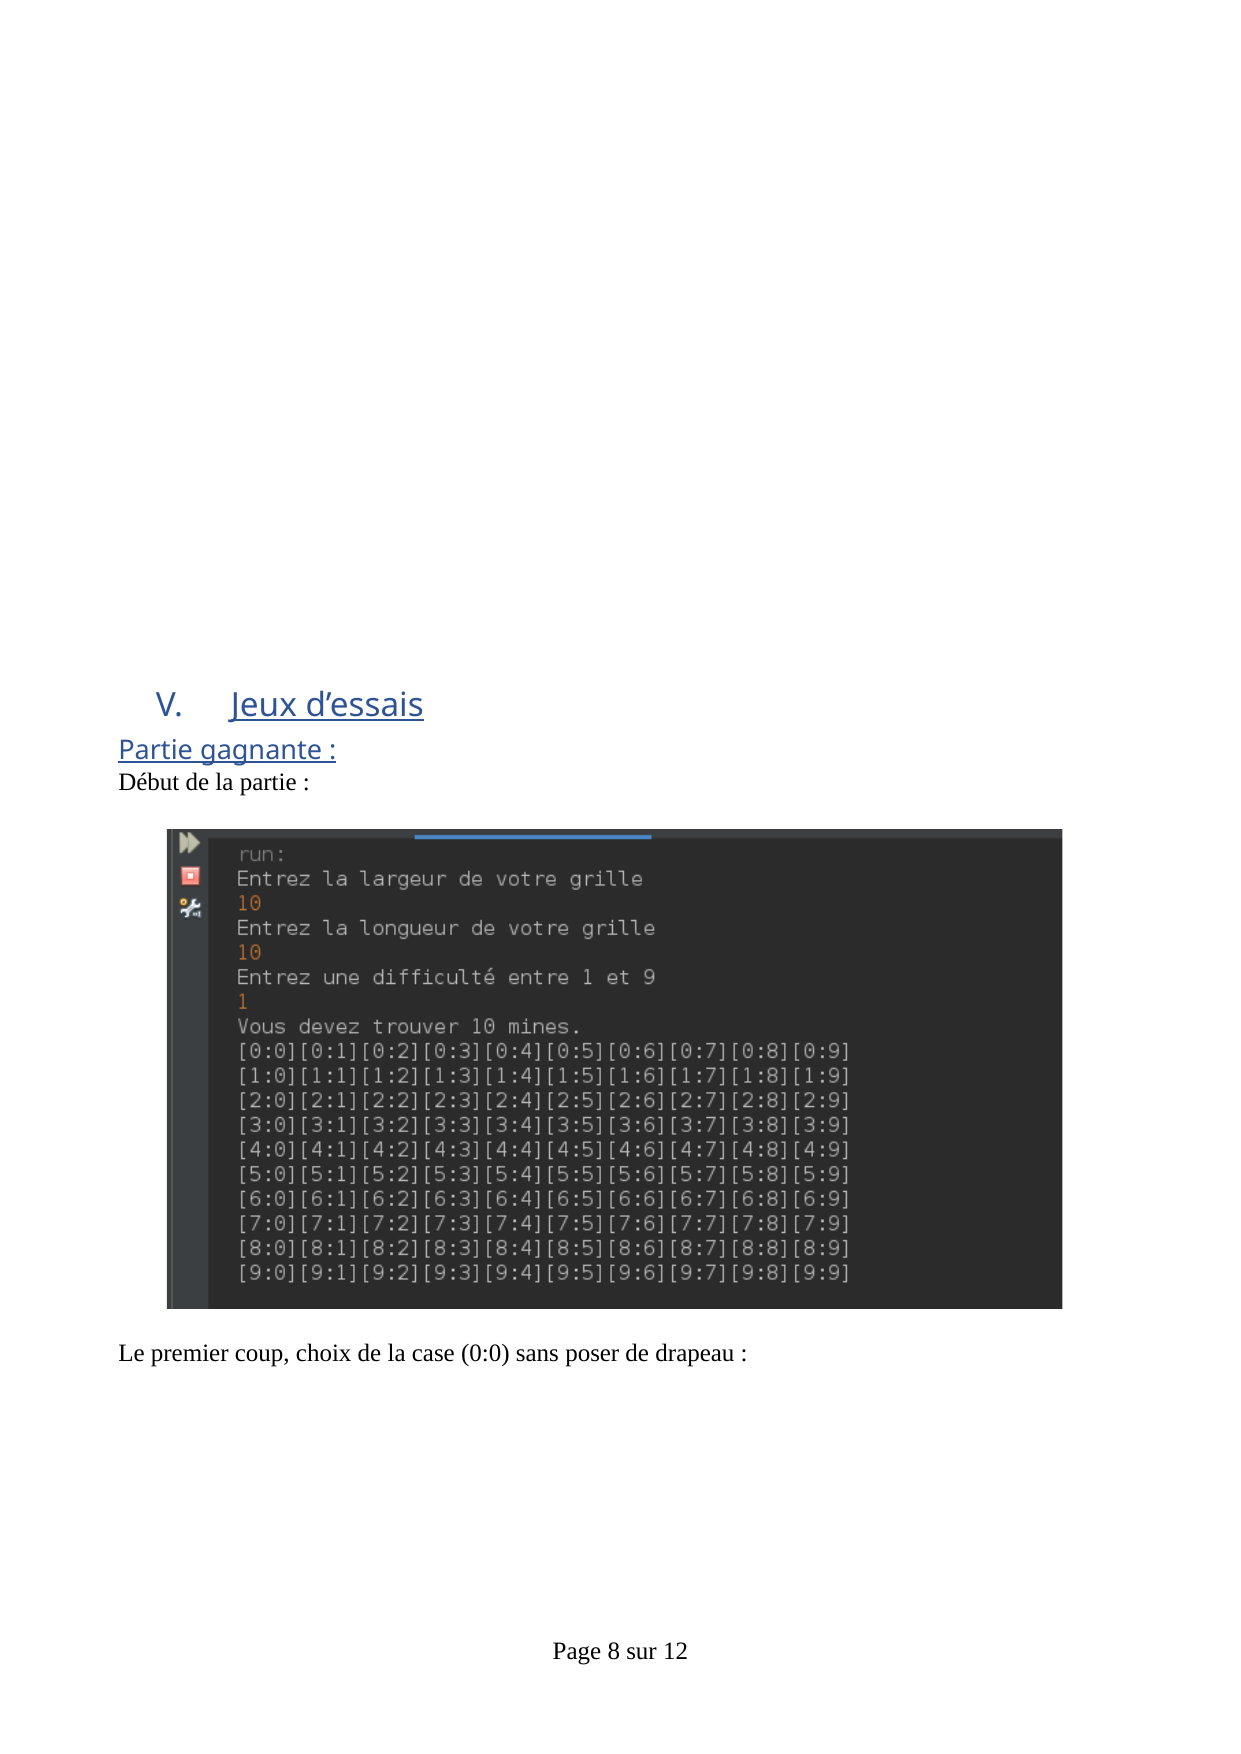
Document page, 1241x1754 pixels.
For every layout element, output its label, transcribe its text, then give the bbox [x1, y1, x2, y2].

subtitle Partie gagnante : [118, 730, 1122, 767]
list Jeux d’essais [156, 681, 1122, 726]
text Début de la partie : [118, 767, 1122, 796]
text Le premier coup, choix de la case (0:0) sans poser de drapeau : [118, 1338, 1122, 1367]
